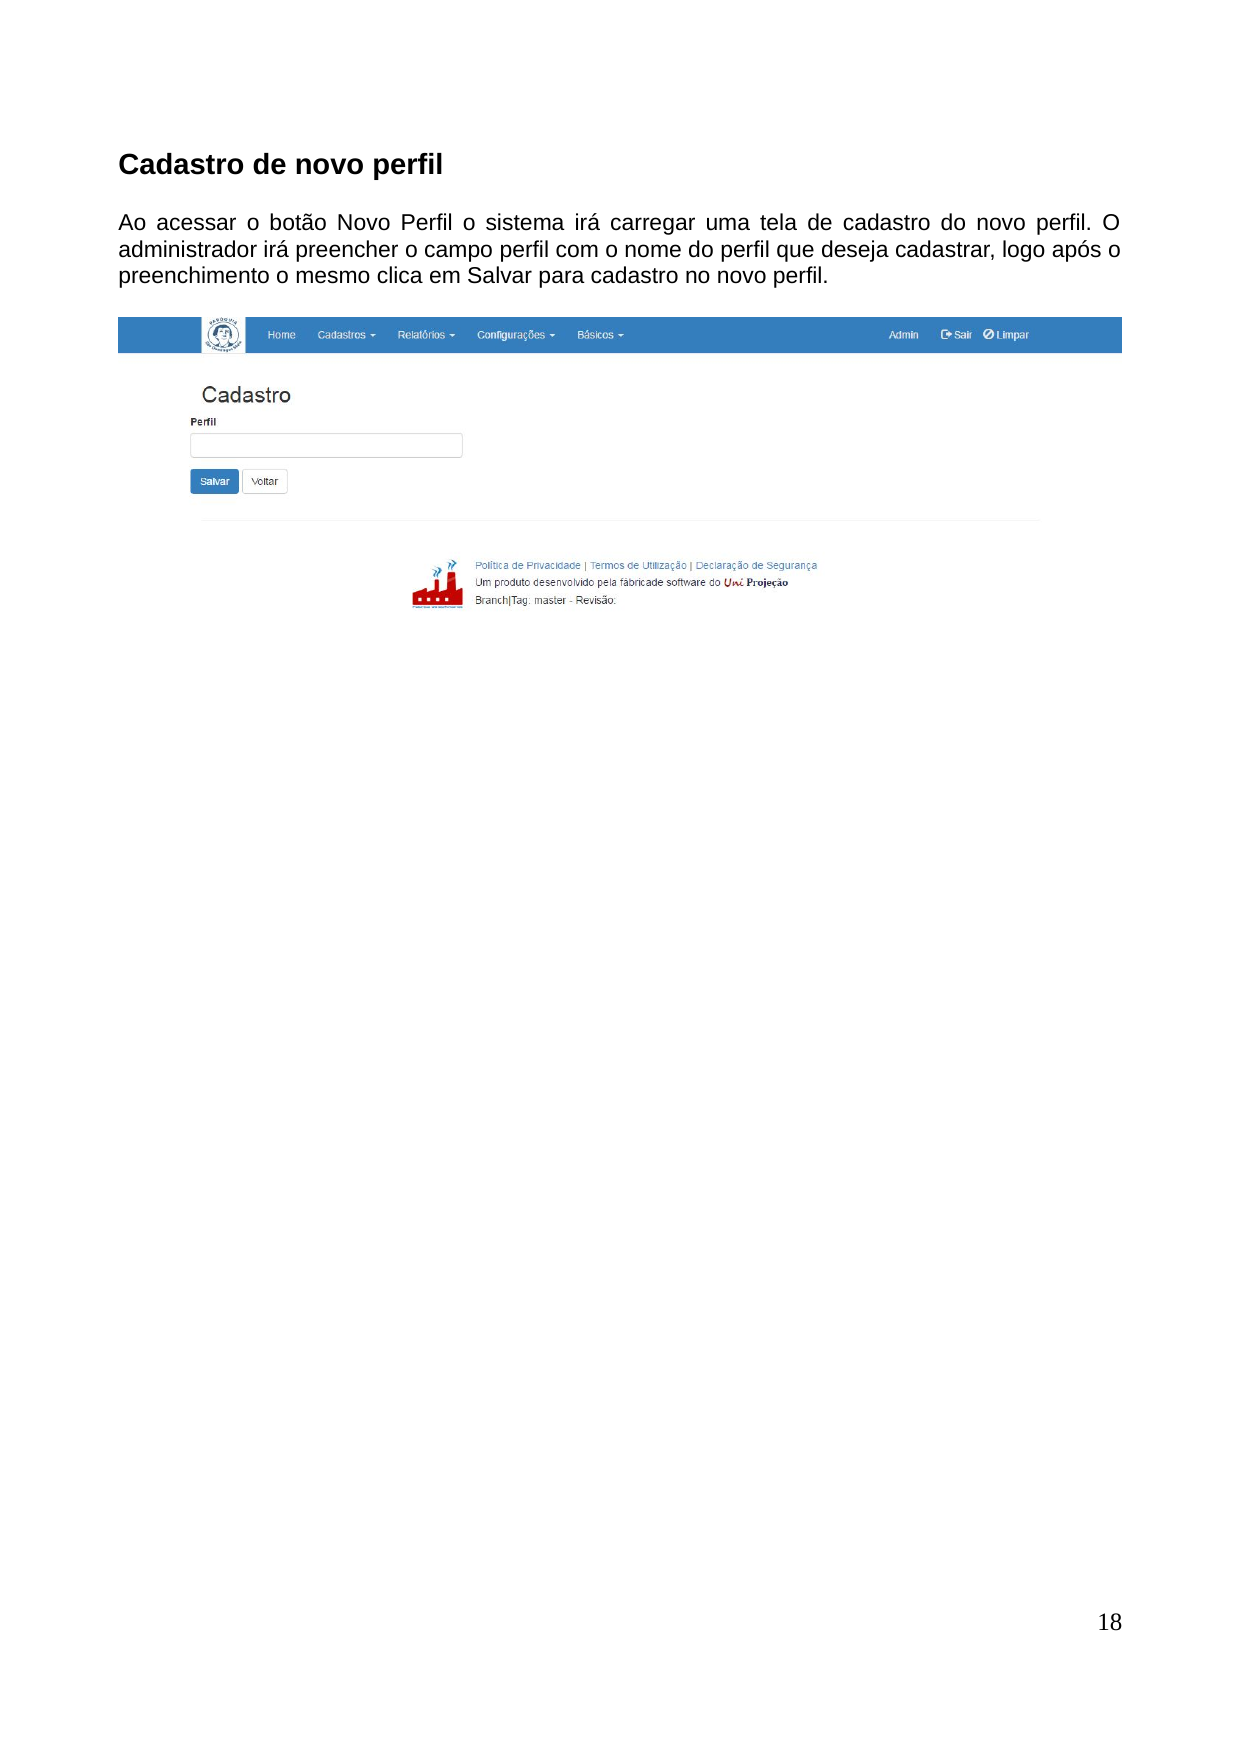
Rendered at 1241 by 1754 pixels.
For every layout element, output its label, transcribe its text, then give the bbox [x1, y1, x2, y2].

text Ao acessar o botão Novo Perfil o sistema irá carregar uma tela de cadastro do novo perfil. O administrador irá preencher o campo perfil com o nome do perfil que deseja cadastrar, logo após o preenchimento o mesmo clica em Salvar para cadastro no novo perfil. [118, 209, 1122, 288]
picture [118, 317, 1122, 881]
text Cadastro de novo perfil [118, 147, 1122, 180]
